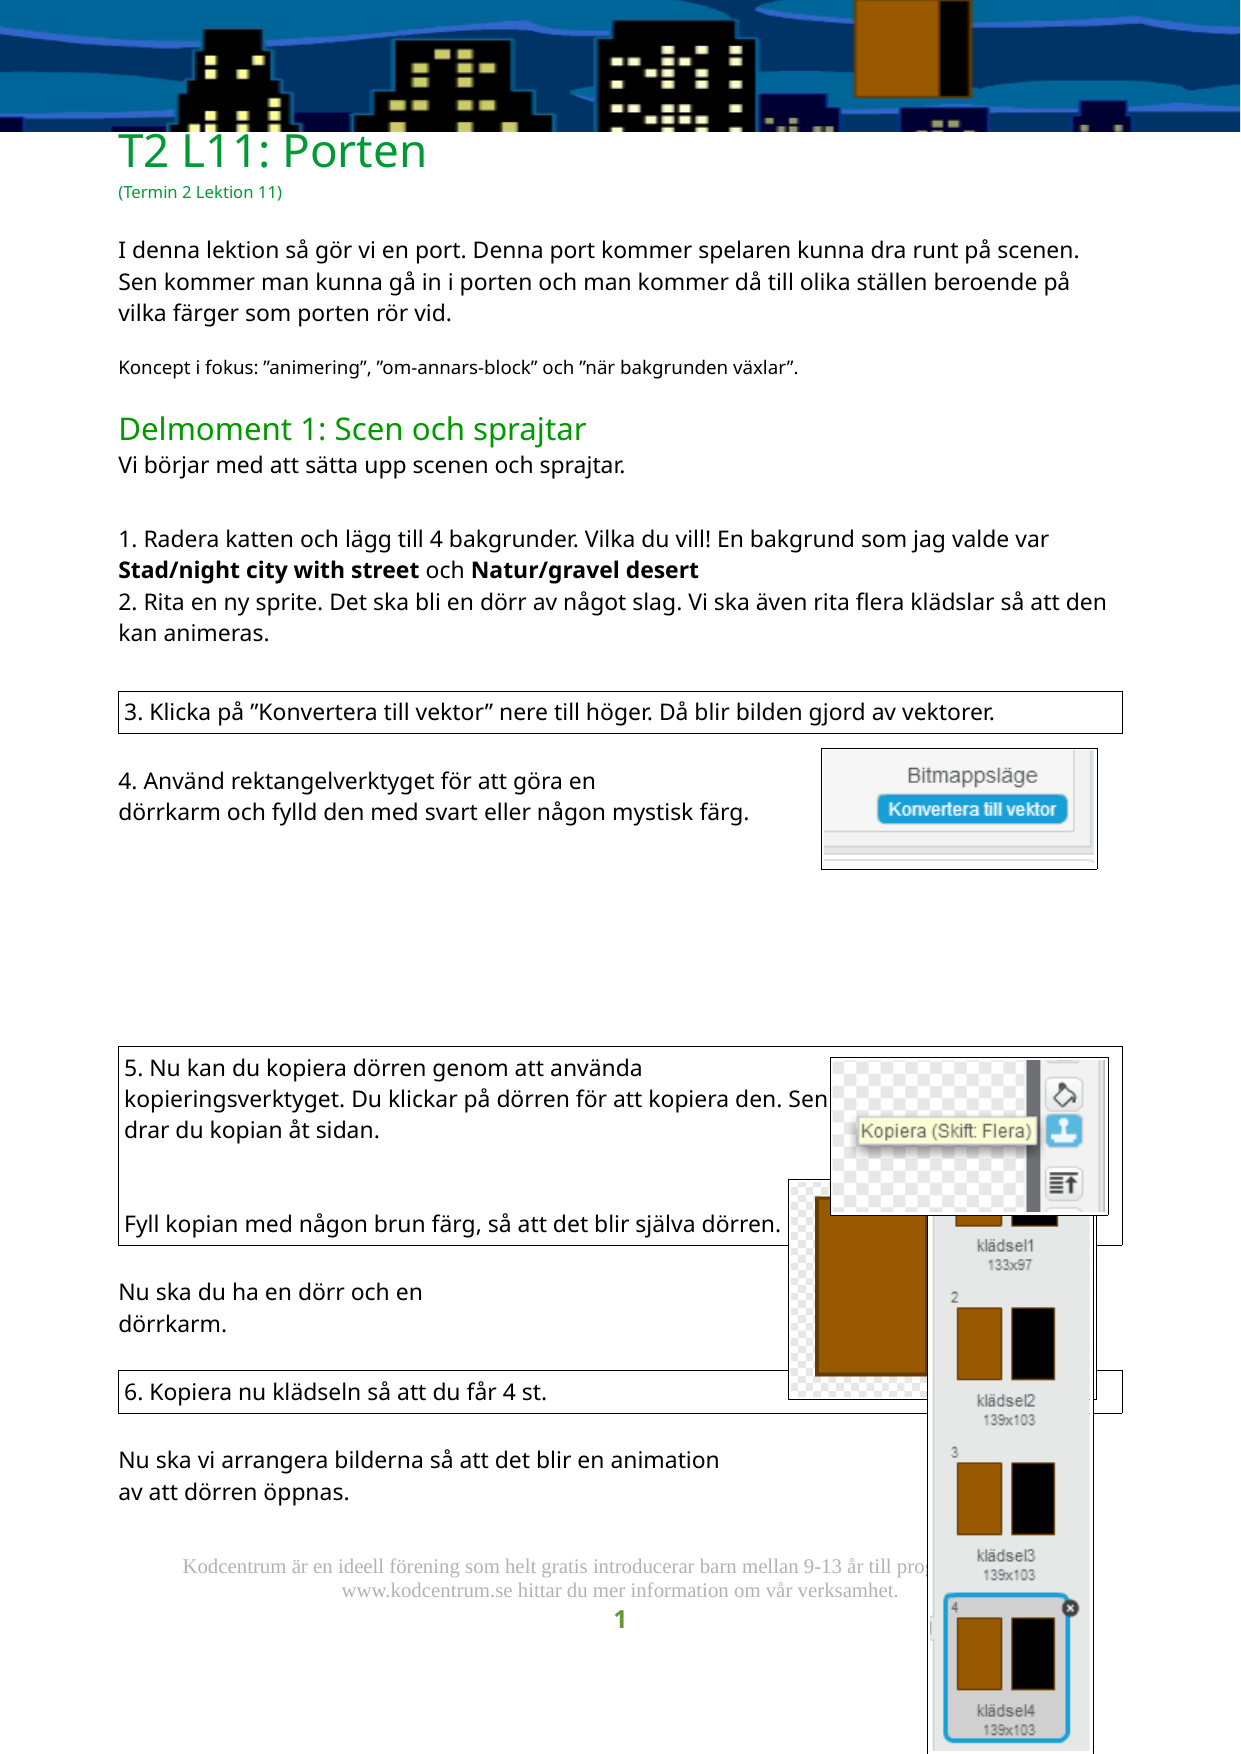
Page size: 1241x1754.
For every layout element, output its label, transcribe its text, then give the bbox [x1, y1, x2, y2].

text dörrkarm. [118, 1308, 788, 1339]
text I denna lektion så gör vi en port. Denna port kommer spelaren kunna dra runt på scenen. Sen kommer man kunna gå in i porten och man kommer då till olika ställen beroende på vilka färger som porten rör vid. [118, 234, 1122, 328]
table_header 3. Klicka på ”Konvertera till vektor” nere till höger. Då blir bilden gjord av vektorer. [119, 692, 1122, 733]
picture [791, 1182, 927, 1397]
text (Termin 2 Lektion 11) [118, 181, 1122, 203]
table_header 6. Kopiera nu klädseln så att du får 4 st. [119, 1371, 927, 1413]
text Nu ska du ha en dörr och en [118, 1276, 788, 1308]
text T2 L11: Porten [118, 132, 1122, 181]
text Koncept i fokus: ”animering”, ”om-annars-block” och ”när bakgrunden växlar”. [118, 354, 1122, 380]
text Delmoment 1: Scen och sprajtar [118, 406, 1122, 449]
text dörrkarm. [928, 1216, 1093, 1754]
text 1. Radera katten och lägg till 4 bakgrunder. Vilka du vill! En bakgrund som jag valde var Stad/night city with street och Natur/gravel desert [118, 523, 1122, 585]
picture [0, 0, 1241, 132]
text Vi börjar med att sätta upp scenen och sprajtar. [118, 449, 1122, 480]
text 4. Använd rektangelverktyget för att göra en [118, 765, 821, 796]
text [1094, 1476, 1122, 1507]
text 2. Rita en ny sprite. Det ska bli en dörr av något slag. Vi ska även rita flera klädslar så att den kan animeras. [118, 585, 1122, 648]
picture [930, 1216, 1090, 1751]
picture [823, 750, 1095, 867]
picture [832, 1060, 1105, 1212]
table_header [1094, 1371, 1122, 1413]
text dörrkarm och fylld den med svart eller någon mystisk färg. [118, 796, 821, 827]
text [1097, 1276, 1122, 1308]
text av att dörren öppnas. [118, 1476, 927, 1507]
text dörrkarm. [1097, 1308, 1122, 1339]
text Nu ska vi arrangera bilderna så att det blir en animation [118, 1444, 927, 1476]
table_header 5. Nu kan du kopiera dörren genom att använda kopieringsverktyget. Du klickar på dörren för att kopiera den. Sen drar du kopian åt sidan. Fyll kopian med någon brun färg, så att det blir själva dörren. [119, 1047, 1122, 1245]
